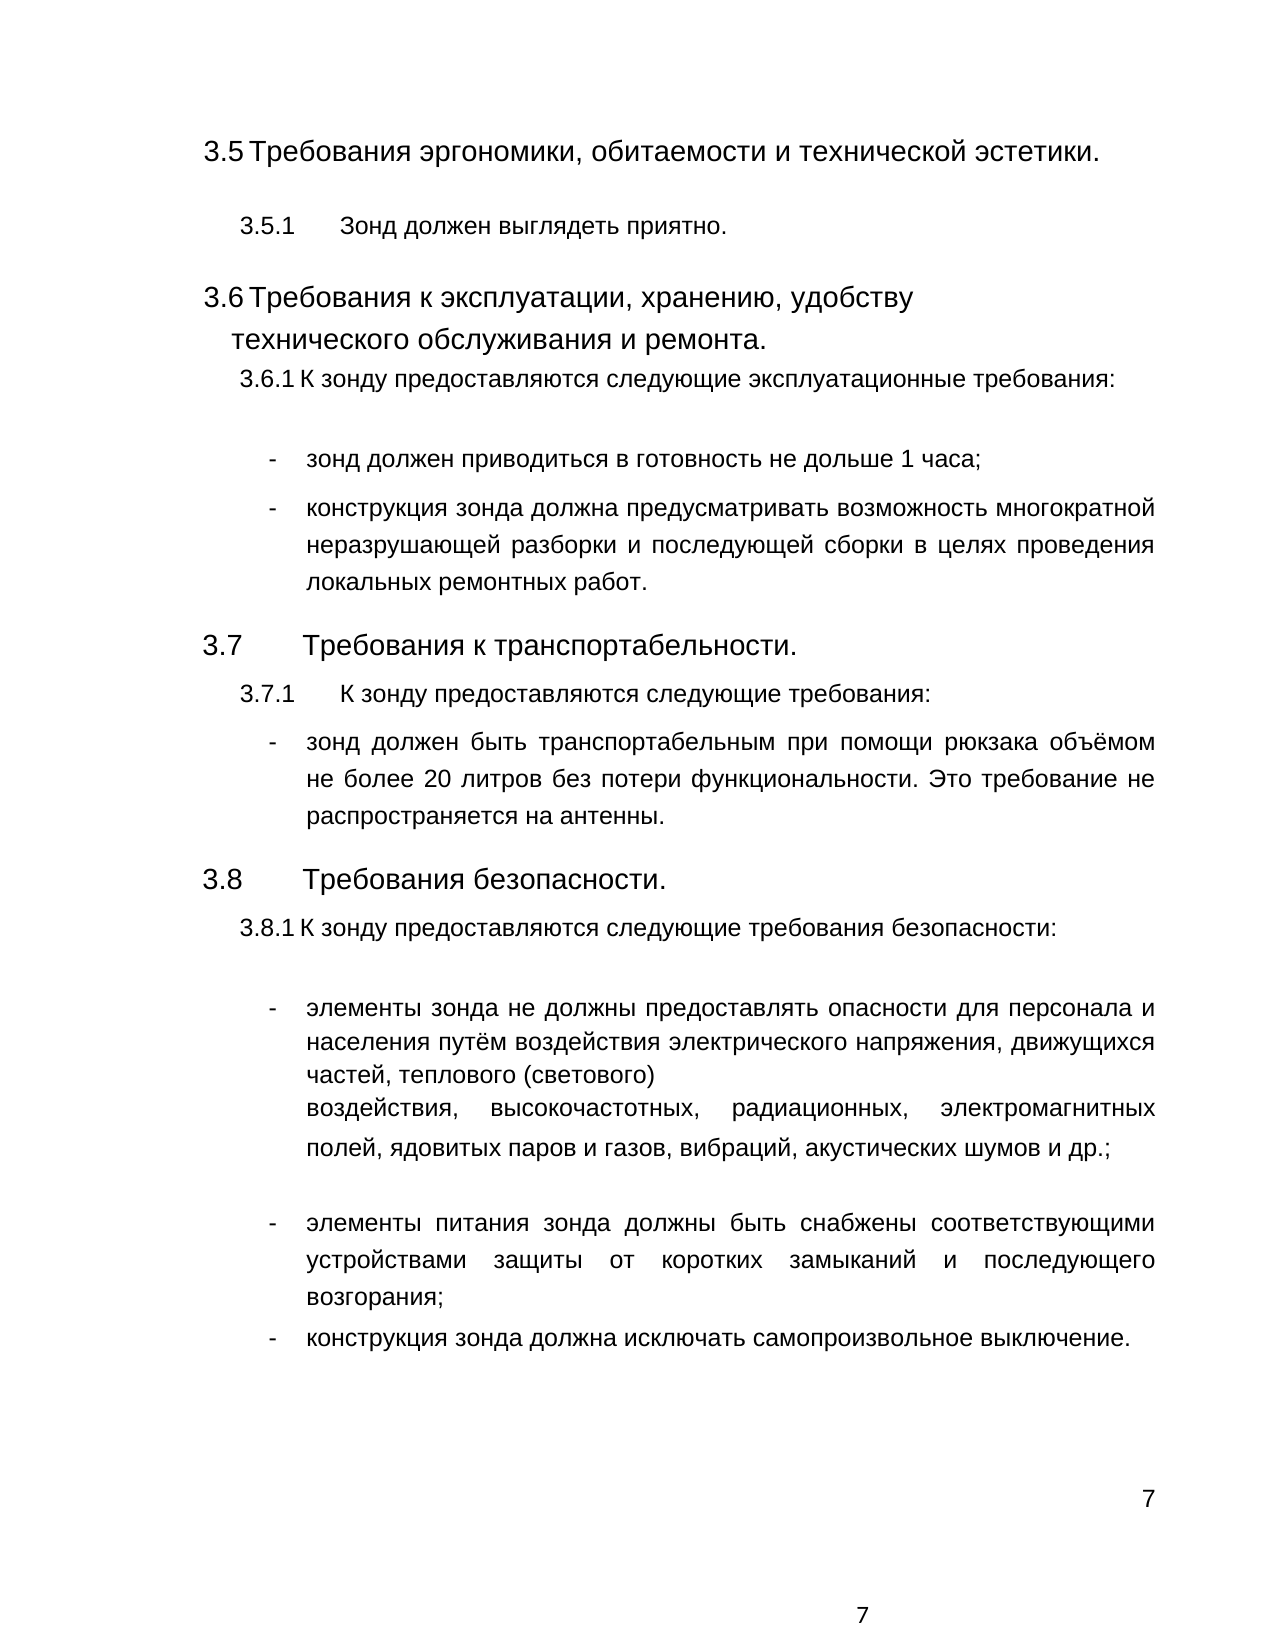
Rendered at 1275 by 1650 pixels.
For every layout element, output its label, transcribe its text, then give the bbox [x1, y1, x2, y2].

text воздействия, высокочастотных, радиационных, электромагнитных полей, ядовитых паров и газов, вибраций, акустических шумов и др.; [306, 1093, 1156, 1162]
text 3.8 Требования безопасности. [202, 862, 1156, 896]
list элементы питания зонда должны быть снабжены соответствующими устройствами защиты от коротких замыканий и последующего возгорания; [268, 1208, 1156, 1311]
list зонд должен быть транспортабельным при помощи рюкзака объёмом не более 20 литров без потери функциональности. Это требование не распространяется на антенны. [268, 727, 1156, 830]
text 3.6 Требования к эксплуатации, хранению, удобству технического обслуживания и ремонта. [203, 280, 1067, 356]
text 3.8.1 К зонду предоставляются следующие требования безопасности: [239, 913, 1156, 942]
text 7 [1142, 1484, 1156, 1513]
list элементы зонда не должны предоставлять опасности для персонала и населения путём воздействия электрического напряжения, движущихся частей, теплового (светового) [268, 993, 1156, 1088]
list зонд должен приводиться в готовность не дольше 1 часа; [268, 444, 1156, 473]
text 3.6.1 К зонду предоставляются следующие эксплуатационные требования: [239, 364, 1156, 393]
text 3.5.1 Зонд должен выглядеть приятно. [239, 211, 1156, 240]
text 3.7 Требования к транспортабельности. [202, 628, 1156, 661]
list конструкция зонда должна исключать самопроизвольное выключение. [268, 1322, 1156, 1351]
text 3.5 Требования эргономики, обитаемости и технической эстетики. [203, 134, 1127, 168]
text 3.7.1 К зонду предоставляются следующие требования: [239, 679, 1156, 707]
list конструкция зонда должна предусматривать возможность многократной неразрушающей разборки и последующей сборки в целях проведения локальных ремонтных работ. [268, 493, 1156, 596]
